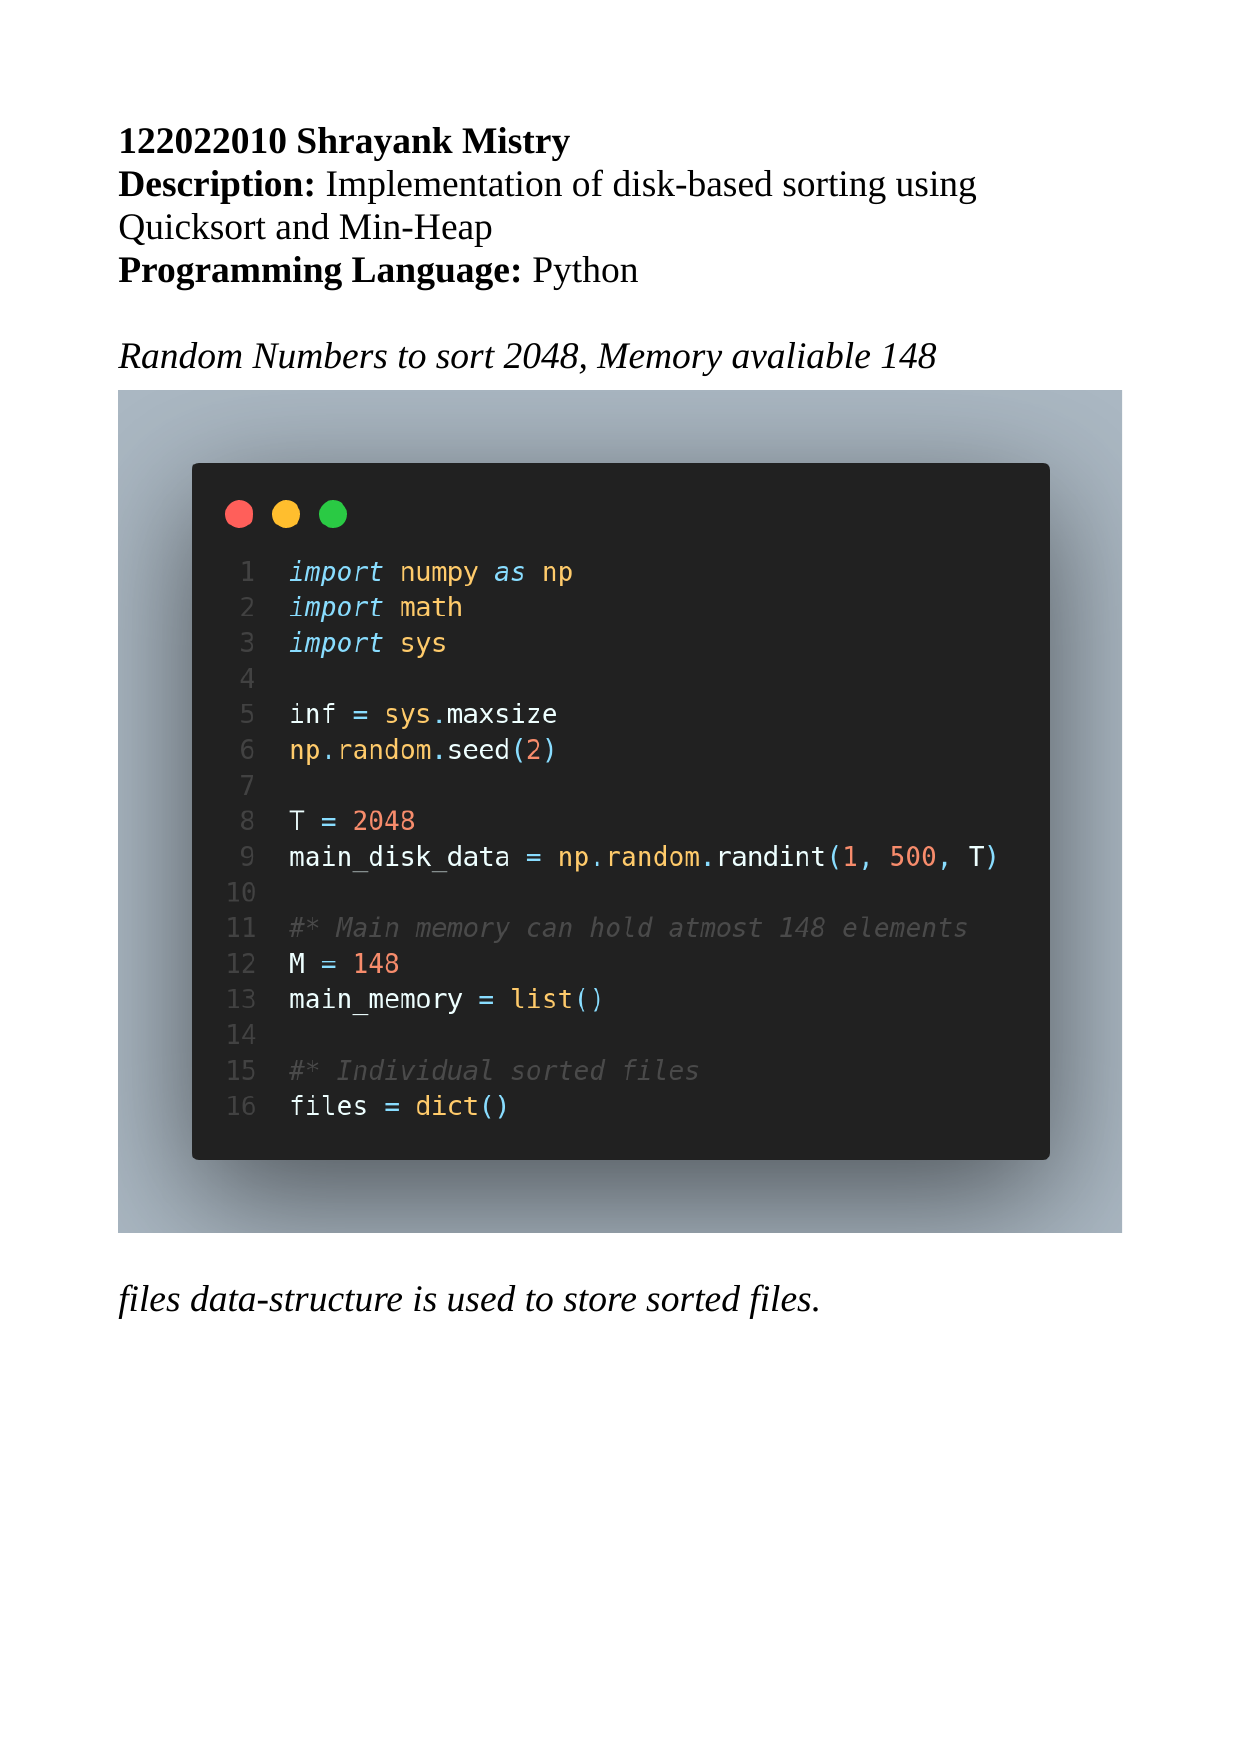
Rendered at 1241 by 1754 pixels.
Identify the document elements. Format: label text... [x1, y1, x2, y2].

text Programming Language: Python [118, 247, 1122, 291]
text 122022010 Shrayank Mistry [118, 118, 1122, 161]
text files data-structure is used to store sorted files. [118, 1276, 1122, 1319]
text Description: Implementation of disk-based sorting using Quicksort and Min-Heap [118, 161, 1122, 247]
text Random Numbers to sort 2048, Memory avaliable 148 [118, 334, 1122, 377]
picture [118, 390, 1123, 1233]
